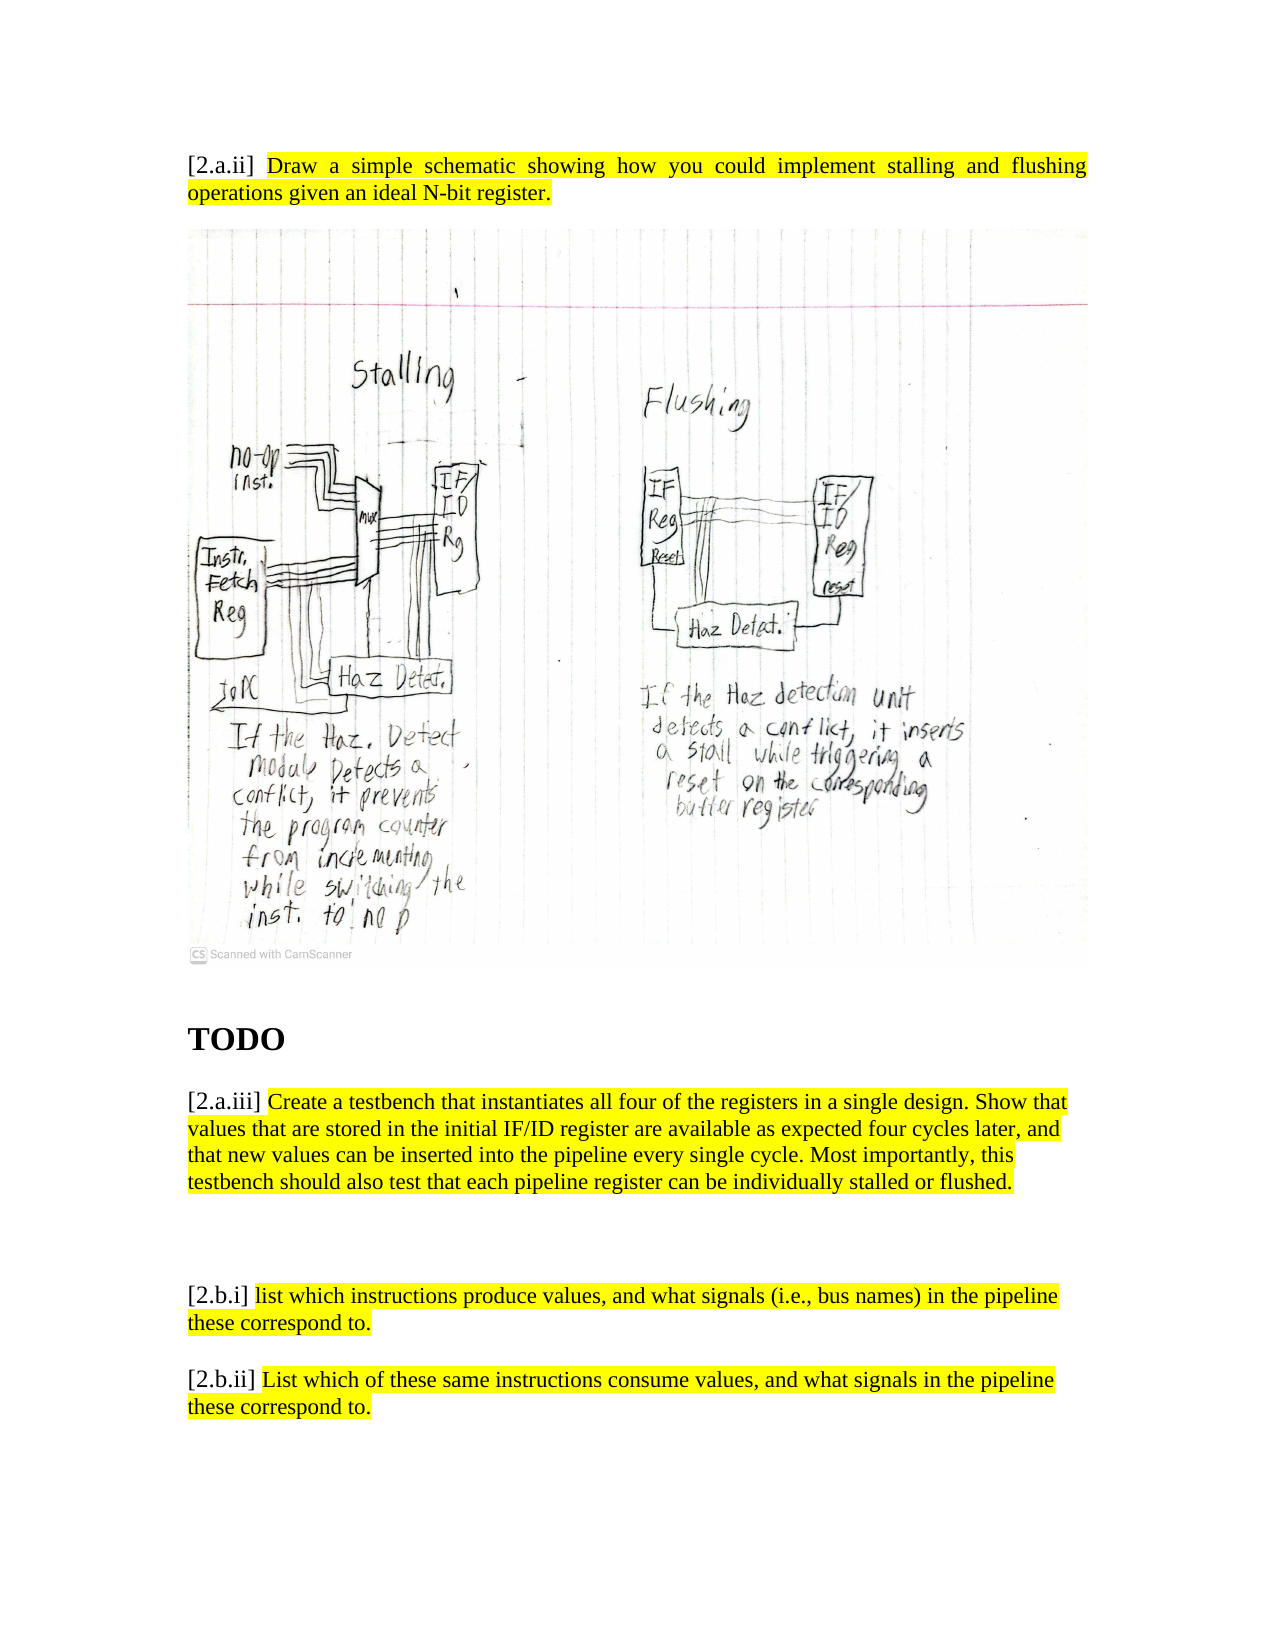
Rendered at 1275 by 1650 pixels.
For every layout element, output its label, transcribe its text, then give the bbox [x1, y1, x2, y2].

text [2.b.i] list which instructions produce values, and what signals (i.e., bus names) in the pipeline these correspond to. [187, 1280, 1087, 1336]
text TODO [187, 1019, 1087, 1058]
text [2.a.iii] Create a testbench that instantiates all four of the registers in a single design. Show that values that are stored in the initial IF/ID register are available as expected four cycles later, and that new values can be inserted into the pipeline every single cycle. Most importantly, this testbench should also test that each pipeline register can be individually stalled or flushed. [187, 1086, 1087, 1194]
text [2.b.ii] List which of these same instructions consume values, and what signals in the pipeline these correspond to. [187, 1364, 1087, 1419]
picture [187, 229, 1088, 967]
text [2.a.ii] Draw a simple schematic showing how you could implement stalling and flushing operations given an ideal N-bit register. [187, 150, 1087, 205]
